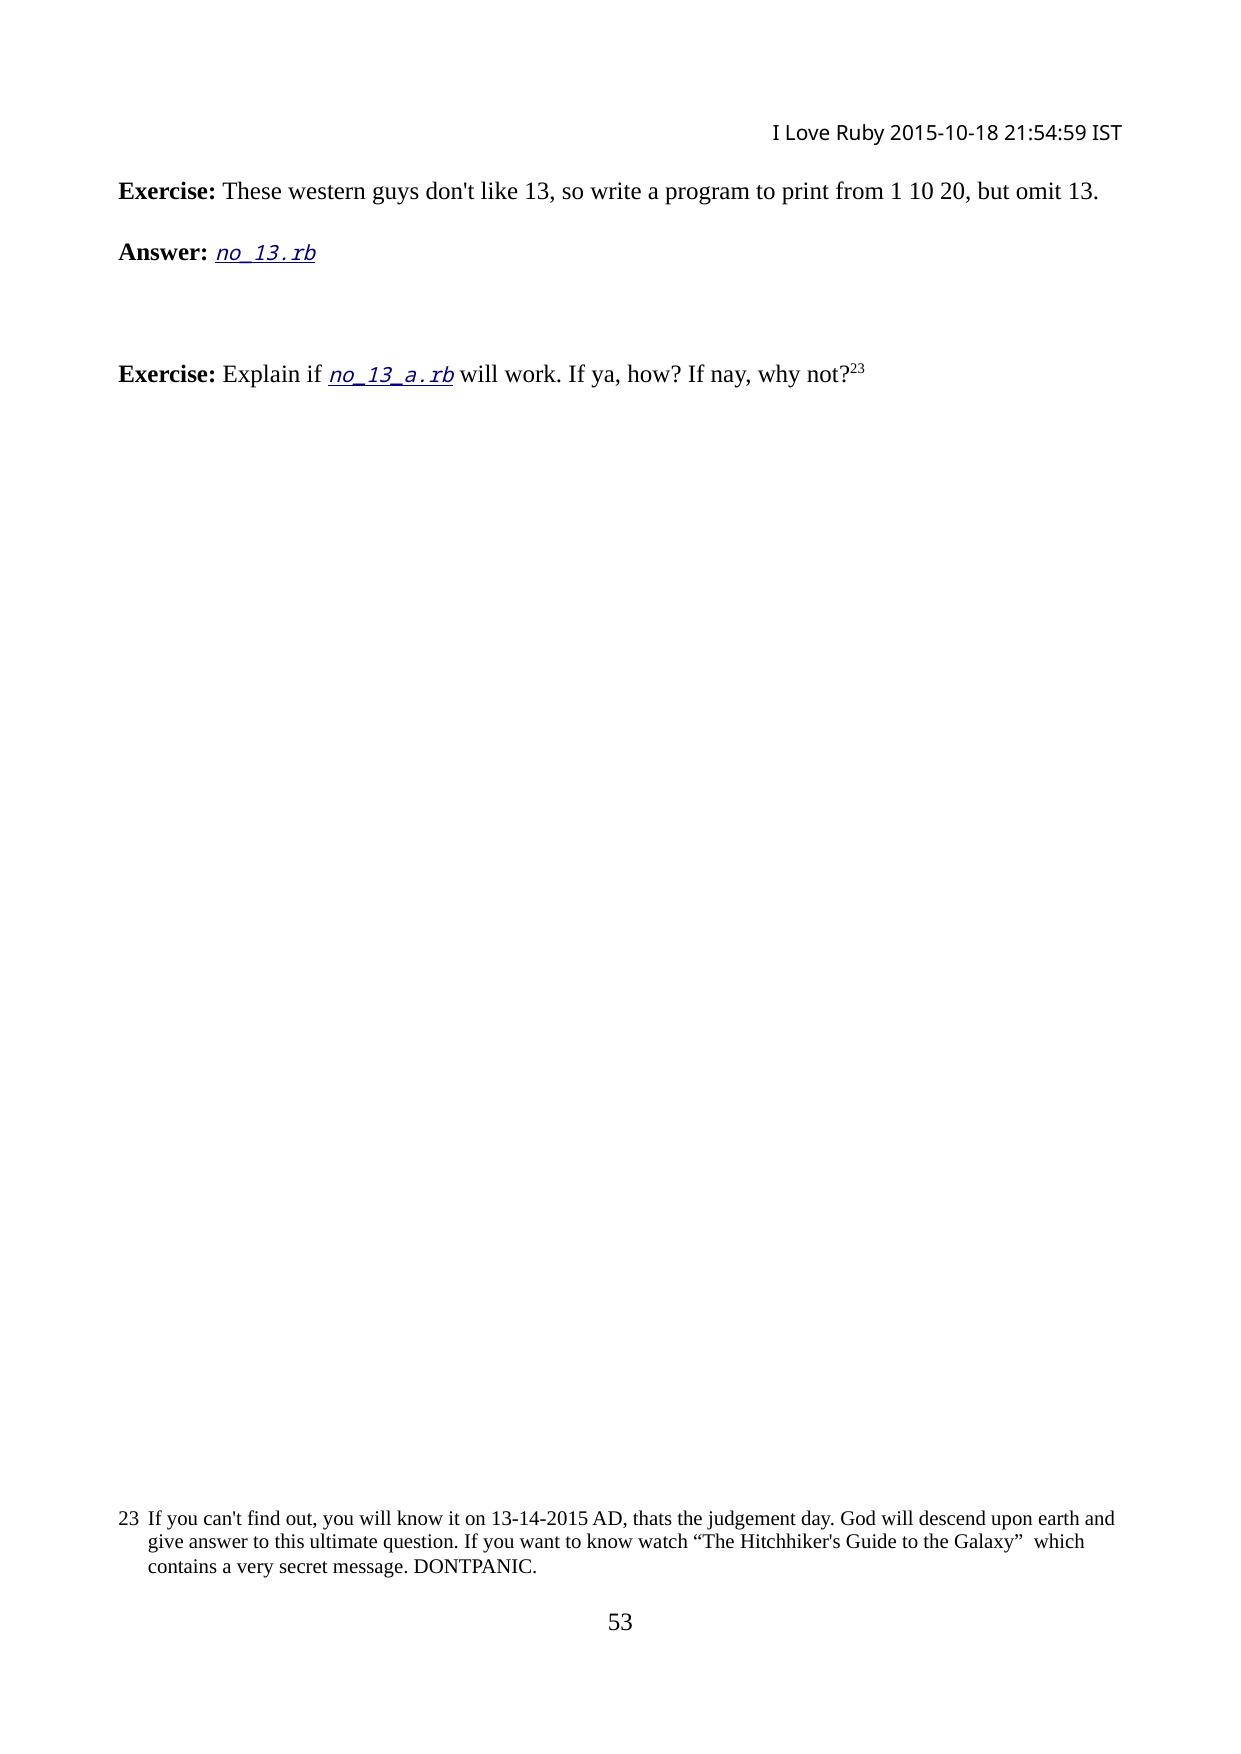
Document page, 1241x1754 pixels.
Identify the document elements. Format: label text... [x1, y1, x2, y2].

text Exercise: These western guys don't like 13, so write a program to print from 1 10 20, but omit 13. [118, 176, 1122, 205]
text Exercise: Explain if no_13_a.rb will work. If ya, how? If nay, why not? [118, 359, 1122, 389]
text Answer: no_13.rb [118, 237, 1122, 266]
text If you can't find out, you will know it on 13-14-2015 AD, thats the judgement day. God will descend upon earth and give answer to this ultimate question. If you want to know watch “The Hitchhiker's Guide to the Galaxy” which contains a very secret message. DONTPANIC. [118, 1505, 1122, 1578]
